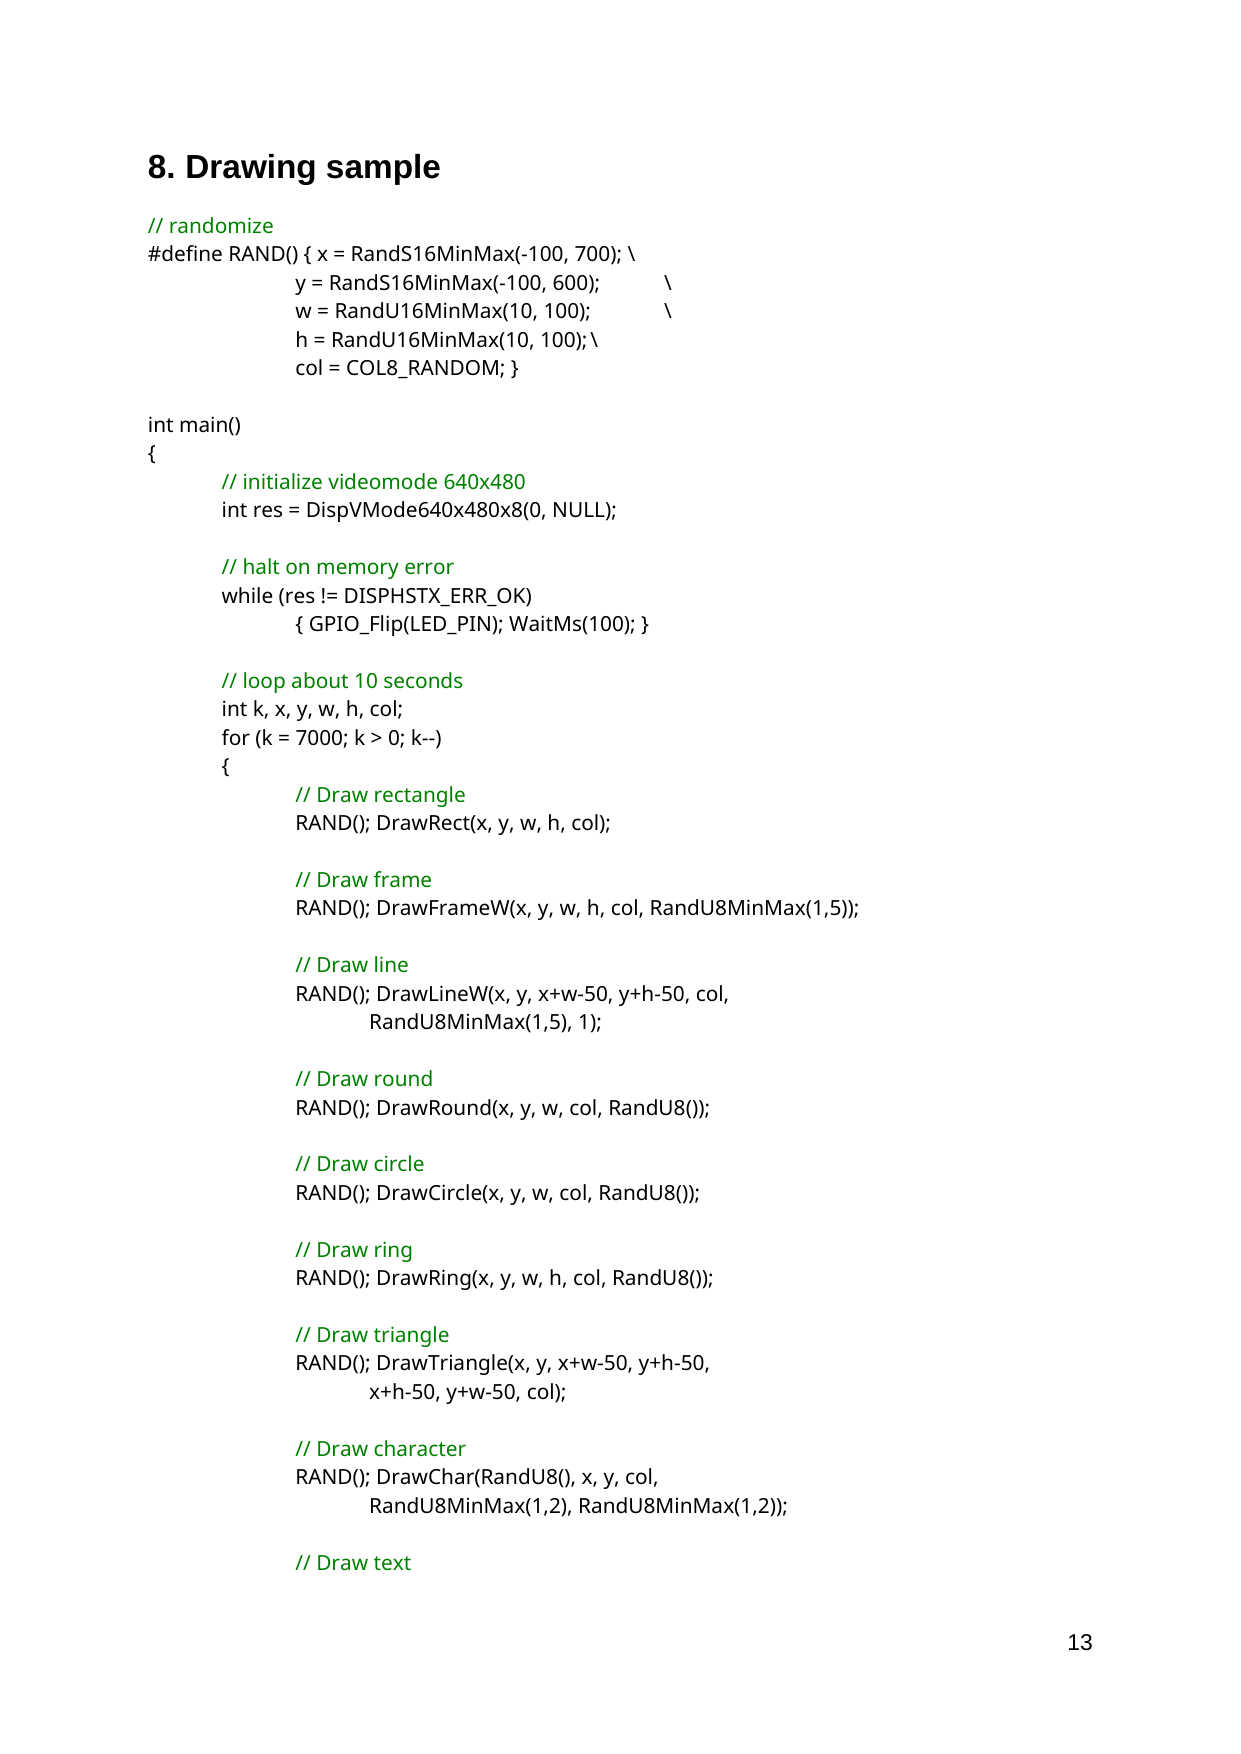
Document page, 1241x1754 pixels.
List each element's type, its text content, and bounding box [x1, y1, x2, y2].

text y = RandS16MinMax(-100, 600); \ [148, 268, 1093, 296]
text RAND(); DrawLineW(x, y, x+w-50, y+h-50, col, [148, 979, 1093, 1007]
text // loop about 10 seconds [148, 666, 1093, 694]
text { [148, 751, 1093, 780]
text // Draw character [148, 1434, 1093, 1462]
text h = RandU16MinMax(10, 100); \ [148, 325, 1093, 353]
text RAND(); DrawChar(RandU8(), x, y, col, [148, 1462, 1093, 1491]
text // halt on memory error [148, 552, 1093, 581]
text // Draw frame [148, 865, 1093, 893]
text #define RAND() { x = RandS16MinMax(-100, 700); \ [148, 239, 1093, 268]
text // Draw text [148, 1548, 1093, 1576]
text RAND(); DrawRing(x, y, w, h, col, RandU8()); [148, 1263, 1093, 1292]
text // Draw triangle [148, 1320, 1093, 1348]
text RandU8MinMax(1,2), RandU8MinMax(1,2)); [295, 1491, 1093, 1519]
text // Draw round [148, 1064, 1093, 1093]
text RAND(); DrawTriangle(x, y, x+w-50, y+h-50, [148, 1348, 1093, 1377]
text int res = DispVMode640x480x8(0, NULL); [148, 495, 1093, 524]
text while (res != DISPHSTX_ERR_OK) [148, 581, 1093, 609]
text RAND(); DrawCircle(x, y, w, col, RandU8()); [148, 1178, 1093, 1206]
text { [148, 438, 1093, 467]
text // Draw ring [148, 1235, 1093, 1263]
subtitle Drawing sample [148, 148, 1093, 186]
text int main() [148, 410, 1093, 438]
text { GPIO_Flip(LED_PIN); WaitMs(100); } [221, 609, 1093, 638]
text // initialize videomode 640x480 [148, 467, 1093, 495]
text // Draw circle [148, 1149, 1093, 1178]
text RAND(); DrawRound(x, y, w, col, RandU8()); [148, 1093, 1093, 1121]
text // Draw rectangle [148, 780, 1093, 808]
text x+h-50, y+w-50, col); [295, 1377, 1093, 1405]
text RAND(); DrawFrameW(x, y, w, h, col, RandU8MinMax(1,5)); [148, 893, 1093, 922]
text // randomize [148, 211, 1093, 239]
text RandU8MinMax(1,5), 1); [295, 1007, 1093, 1036]
text RAND(); DrawRect(x, y, w, h, col); [148, 808, 1093, 837]
text w = RandU16MinMax(10, 100); \ [148, 296, 1093, 325]
text for (k = 7000; k > 0; k--) [148, 723, 1093, 751]
text // Draw line [148, 950, 1093, 979]
text col = COL8_RANDOM; } [148, 353, 1093, 382]
text int k, x, y, w, h, col; [148, 694, 1093, 723]
